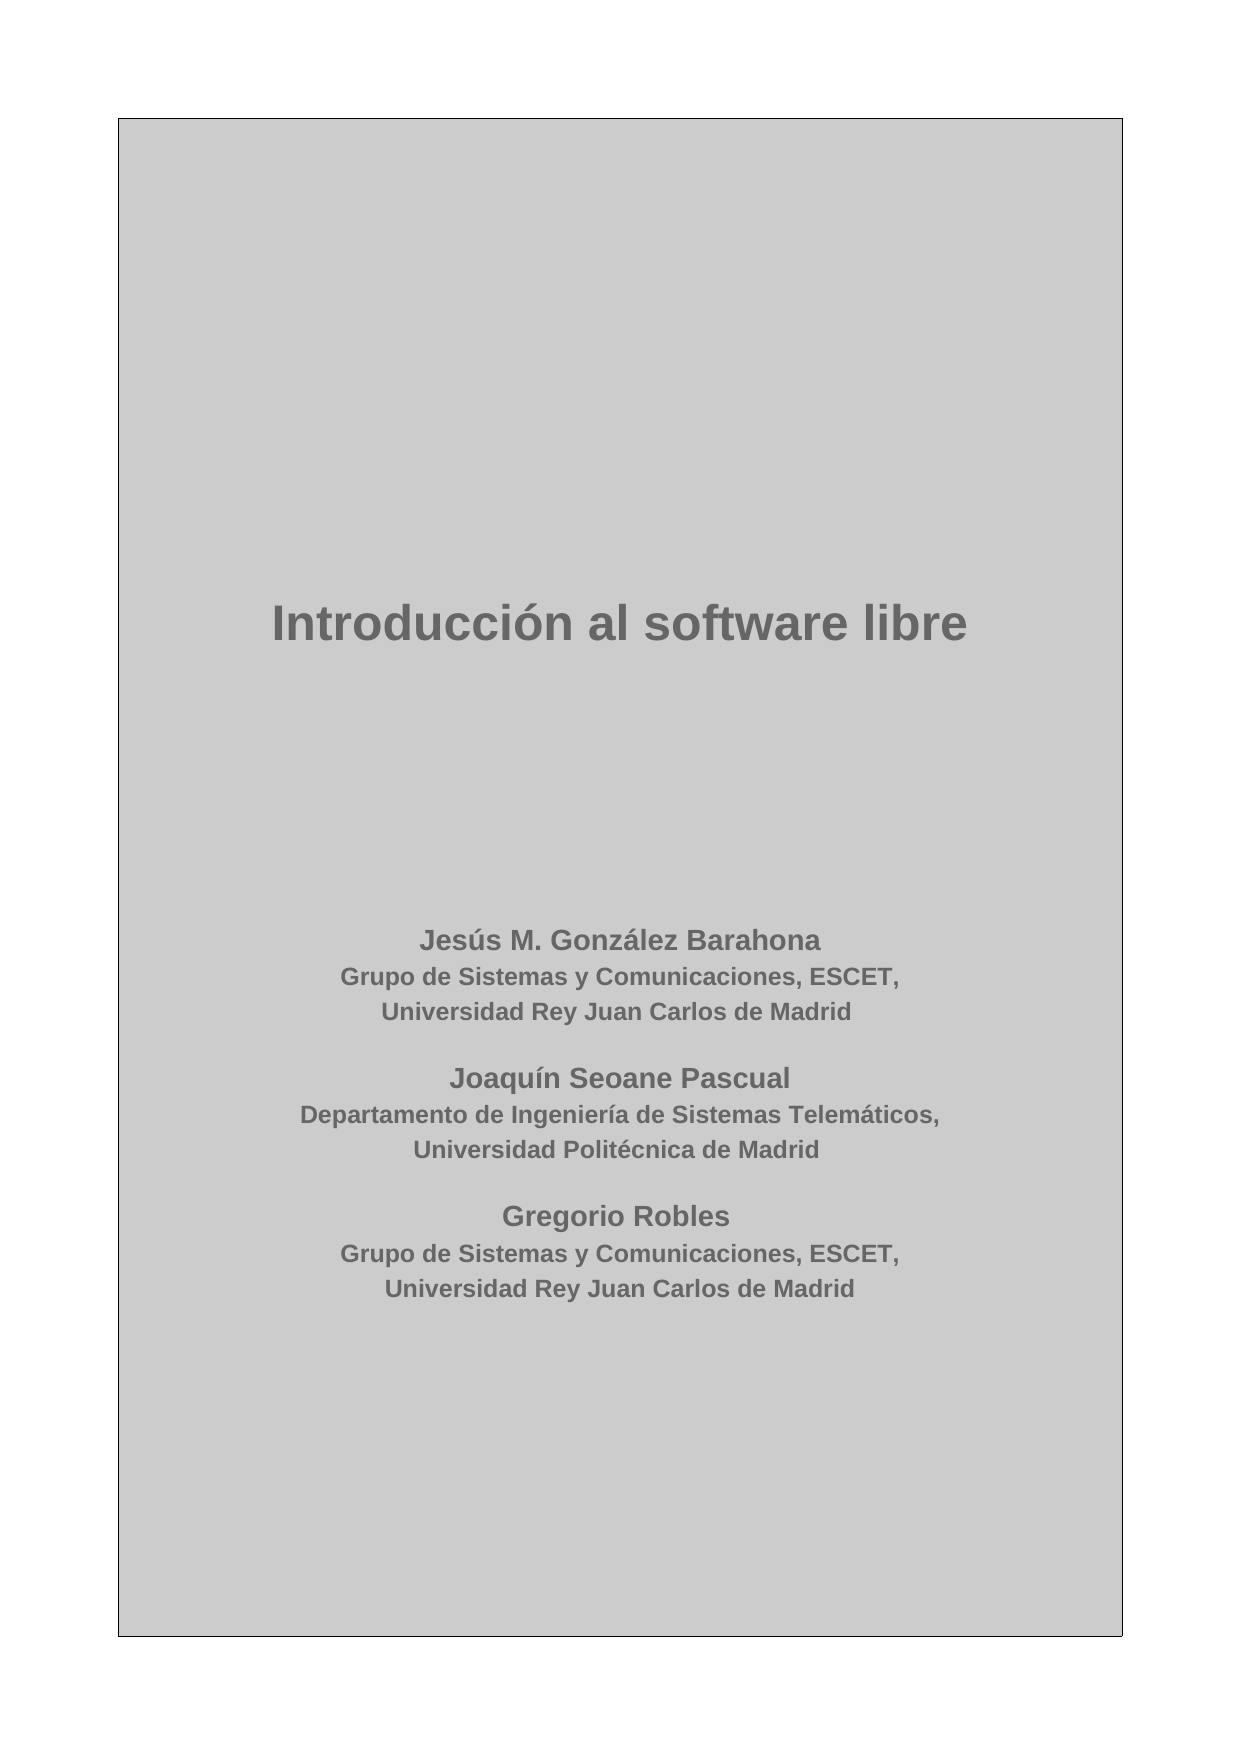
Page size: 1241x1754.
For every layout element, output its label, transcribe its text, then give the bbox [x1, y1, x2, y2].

text Gregorio Robles [121, 1199, 1119, 1233]
text Jesús M. González Barahona [121, 923, 1119, 956]
text Grupo de Sistemas y Comunicaciones, ESCET, [121, 962, 1119, 991]
text Universidad Rey Juan Carlos de Madrid [121, 997, 1119, 1026]
text Universidad Politécnica de Madrid [121, 1135, 1119, 1164]
text Departamento de Ingeniería de Sistemas Telemáticos, [121, 1101, 1119, 1129]
text Joaquín Seoane Pascual [121, 1061, 1119, 1094]
text Introducción al software libre [121, 593, 1119, 651]
text Universidad Rey Juan Carlos de Madrid [121, 1273, 1119, 1302]
text Grupo de Sistemas y Comunicaciones, ESCET, [121, 1239, 1119, 1268]
